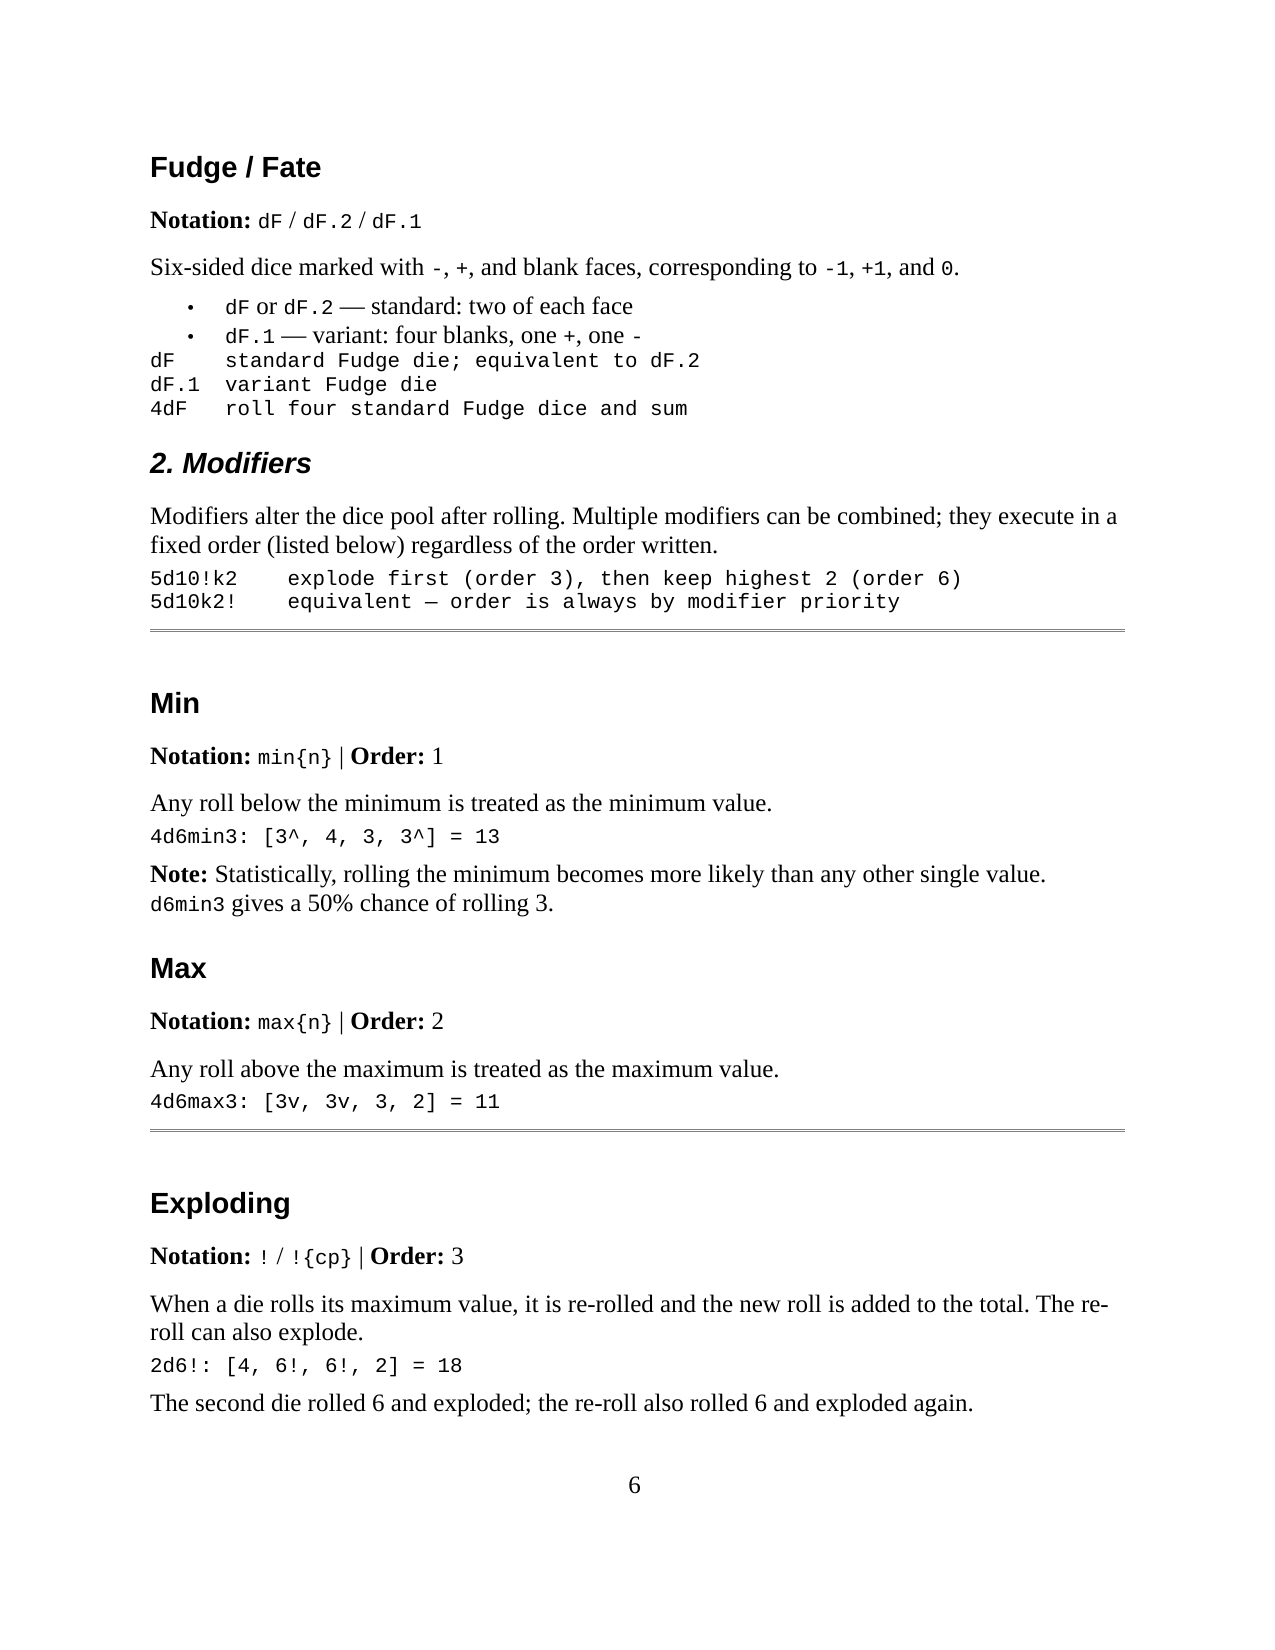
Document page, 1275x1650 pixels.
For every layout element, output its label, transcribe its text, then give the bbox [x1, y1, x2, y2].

text Any roll above the maximum is treated as the maximum value. [150, 1054, 1125, 1082]
text Modifiers alter the dice pool after rolling. Multiple modifiers can be combined; they execute in a fixed order (listed below) regardless of the order written. [150, 501, 1125, 559]
text When a die rolls its maximum value, it is re-rolled and the new roll is added to the total. The re-roll can also explode. [150, 1289, 1125, 1346]
text Note: Statistically, rolling the minimum becomes more likely than any other single value. d6min3 gives a 50% chance of rolling 3. [150, 859, 1125, 917]
text dF.1 variant Fudge die [150, 374, 1125, 397]
subtitle Fudge / Fate [150, 150, 1125, 183]
text Any roll below the minimum is treated as the minimum value. [150, 788, 1125, 817]
text Six-sided dice marked with -, +, and blank faces, corresponding to -1, +1, and 0. [150, 252, 1125, 282]
subtitle Max [150, 951, 1125, 985]
text 2d6!: [4, 6!, 6!, 2] = 18 [150, 1355, 1125, 1379]
subtitle Exploding [150, 1186, 1125, 1220]
text The second die rolled 6 and exploded; the re-roll also rolled 6 and exploded again. [150, 1388, 1125, 1416]
text dF standard Fudge die; equivalent to dF.2 [150, 350, 1125, 374]
text Notation: max{n} | Order: 2 [150, 1006, 1125, 1036]
subtitle Min [150, 686, 1125, 719]
text Notation: dF / dF.2 / dF.1 [150, 205, 1125, 234]
text 5d10!k2 explode first (order 3), then keep highest 2 (order 6) [150, 568, 1125, 591]
list dF or dF.2 — standard: two of each face [187, 291, 1125, 321]
text Notation: min{n} | Order: 1 [150, 741, 1125, 771]
text 4d6max3: [3v, 3v, 3, 2] = 11 [150, 1091, 1125, 1115]
text 5d10k2! equivalent — order is always by modifier priority [150, 591, 1125, 615]
text 4d6min3: [3^, 4, 3, 3^] = 13 [150, 826, 1125, 850]
list dF.1 — variant: four blanks, one +, one - [187, 321, 1125, 350]
text Notation: ! / !{cp} | Order: 3 [150, 1241, 1125, 1271]
text 4dF roll four standard Fudge dice and sum [150, 397, 1125, 421]
subtitle 2. Modifiers [150, 446, 1125, 480]
